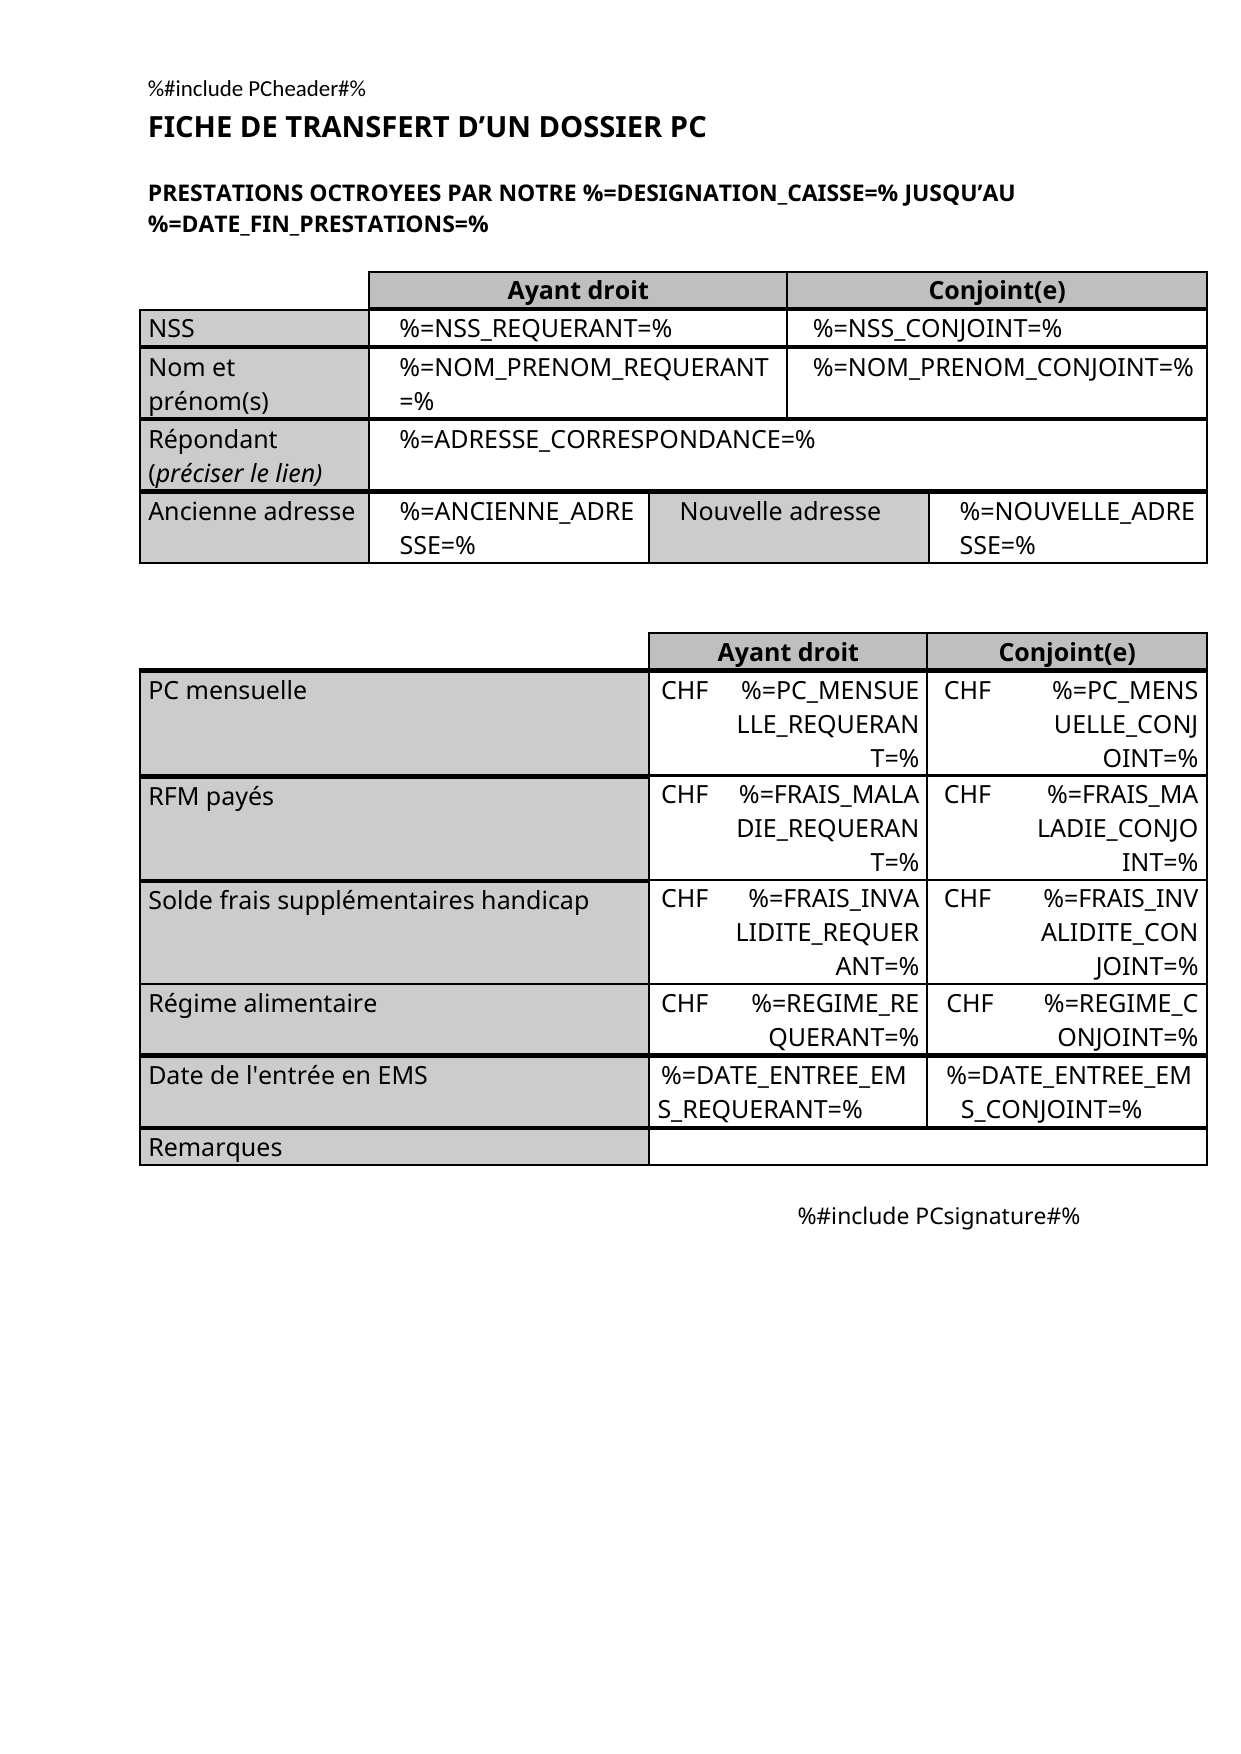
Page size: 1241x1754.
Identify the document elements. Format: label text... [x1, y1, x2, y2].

text PRESTATIONS OCTROYEES PAR NOTRE %=DESIGNATION_CAISSE=% JUSQU’AU %=DATE_FIN_PRESTATIONS=% [148, 177, 1092, 239]
table_cell CHF [928, 985, 1004, 1053]
table_cell CHF [650, 985, 722, 1053]
table_cell CHF [928, 673, 1006, 774]
table_cell CHF [928, 881, 1006, 983]
table_cell CHF [650, 777, 725, 879]
table_cell Solde frais supplémentaires handicap [141, 883, 648, 983]
table_cell %=ADRESSE_CORRESPONDANCE=% [370, 421, 1206, 489]
table_cell %=NOM_PRENOM_REQUERANT=% [370, 349, 786, 417]
table_cell %=DATE_ENTREE_EMS_REQUERANT=% [650, 1058, 926, 1126]
table_cell Ancienne adresse [141, 494, 368, 562]
table_cell RFM payés [141, 779, 648, 879]
table_cell %=FRAIS_MALADIE_CONJOINT=% [1006, 777, 1206, 879]
table_cell PC mensuelle [141, 673, 648, 774]
table_cell CHF [650, 881, 725, 983]
table_cell Répondant (préciser le lien) [141, 421, 368, 489]
table_cell %=NOUVELLE_ADRESSE=% [930, 494, 1206, 562]
table_cell %=DATE_ENTREE_EMS_CONJOINT=% [928, 1058, 1206, 1126]
table_header Conjoint(e) [928, 634, 1206, 668]
table_cell Date de l'entrée en EMS [141, 1058, 648, 1126]
table_cell Régime alimentaire [141, 985, 648, 1053]
table_cell NSS [141, 311, 368, 345]
table_header [139, 271, 368, 309]
table_cell CHF [928, 777, 1006, 879]
text %#include PCsignature#% [148, 1200, 1093, 1231]
table_cell %=PC_MENSUELLE_CONJOINT=% [1006, 673, 1206, 774]
table_cell %=PC_MENSUELLE_REQUERANT=% [725, 673, 926, 774]
table_cell %=FRAIS_INVALIDITE_REQUERANT=% [725, 881, 926, 983]
text FICHE DE TRANSFERT D’UN DOSSIER PC [148, 106, 1092, 146]
table_header [139, 632, 648, 668]
table_header Ayant droit [370, 273, 786, 307]
table_cell Nouvelle adresse [650, 494, 928, 562]
table_cell Nom et prénom(s) [141, 349, 368, 417]
table_cell %=NSS_CONJOINT=% [788, 311, 1206, 345]
table_cell CHF [650, 673, 725, 774]
table_cell %=REGIME_CONJOINT=% [1004, 985, 1206, 1053]
table_cell %=FRAIS_INVALIDITE_CONJOINT=% [1006, 881, 1206, 983]
table_header Ayant droit [650, 634, 926, 668]
table_cell %=NOM_PRENOM_CONJOINT=% [788, 349, 1206, 417]
table_cell %=REGIME_REQUERANT=% [722, 985, 926, 1053]
text %#include PCheader#% [148, 74, 1092, 102]
table_cell Remarques [141, 1130, 648, 1164]
table_cell %=FRAIS_MALADIE_REQUERANT=% [725, 777, 926, 879]
table_cell %=ANCIENNE_ADRESSE=% [370, 494, 648, 562]
table_cell [650, 1130, 1206, 1164]
table_header Conjoint(e) [788, 273, 1206, 307]
table_cell %=NSS_REQUERANT=% [370, 311, 786, 345]
